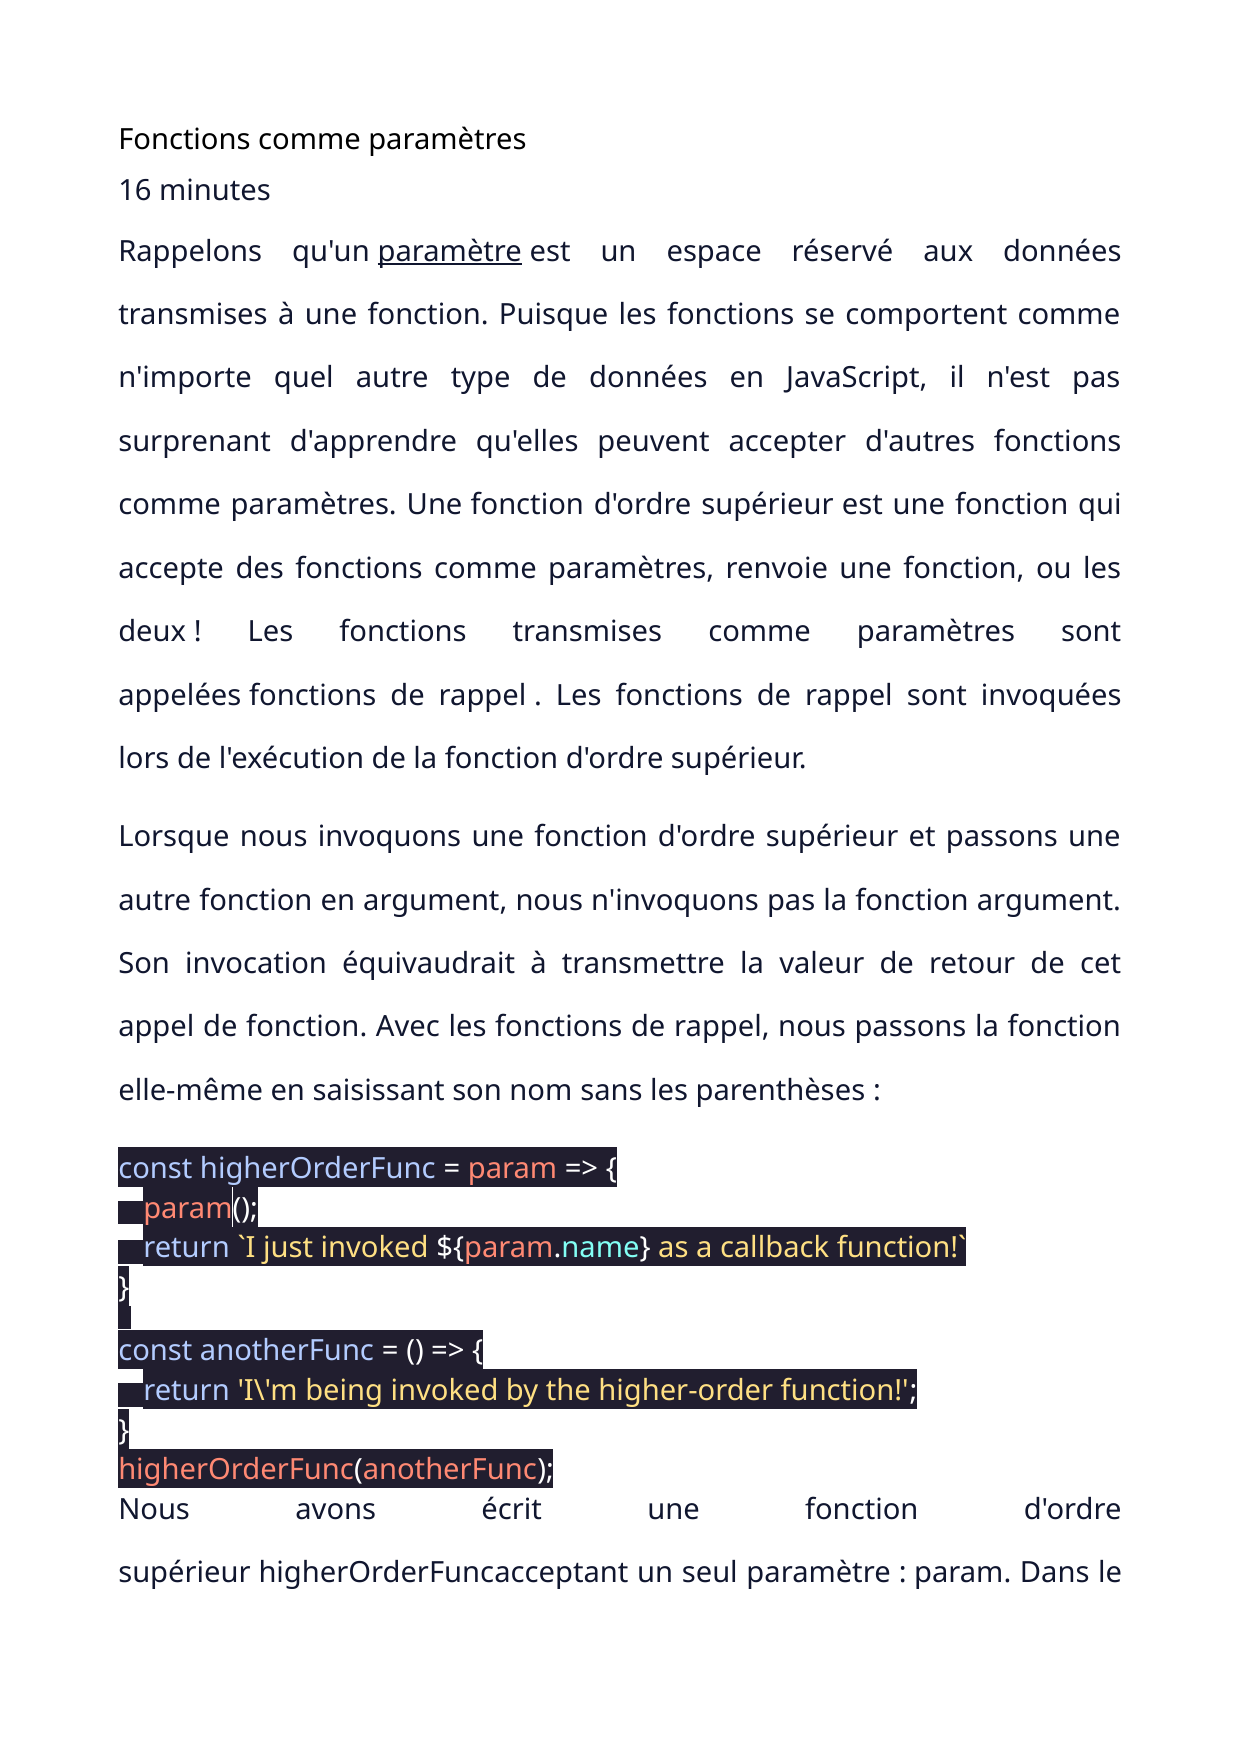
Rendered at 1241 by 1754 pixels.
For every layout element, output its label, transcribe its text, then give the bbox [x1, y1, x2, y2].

text Nous avons écrit une fonction d'ordre supérieur higherOrderFuncacceptant un seul paramètre : param. Dans le [118, 1488, 1122, 1591]
text return 'I\'m being invoked by the higher-order function!'; [118, 1369, 1122, 1409]
text Lorsque nous invoquons une fonction d'ordre supérieur et passons une autre fonction en argument, nous n'invoquons pas la fonction argument. Son invocation équivaudrait à transmettre la valeur de retour de cet appel de fonction. Avec les fonctions de rappel, nous passons la fonction elle-même en saisissant son nom sans les parenthèses : [118, 815, 1122, 1109]
text const anotherFunc = () => { [118, 1329, 1122, 1369]
text } [118, 1409, 1122, 1449]
text 16 minutes [118, 170, 1122, 209]
text return `I just invoked ${param.name} as a callback function!` [118, 1227, 1122, 1266]
text } [118, 1266, 1122, 1306]
text higherOrderFunc(anotherFunc); [118, 1449, 1122, 1488]
subtitle Fonctions comme paramètres [118, 118, 1122, 158]
text Rappelons qu'un paramètre est un espace réservé aux données transmises à une fonction. Puisque les fonctions se comportent comme n'importe quel autre type de données en JavaScript, il n'est pas surprenant d'apprendre qu'elles peuvent accepter d'autres fonctions comme paramètres. Une fonction d'ordre supérieur est une fonction qui accepte des fonctions comme paramètres, renvoie une fonction, ou les deux ! Les fonctions transmises comme paramètres sont appelées fonctions de rappel . Les fonctions de rappel sont invoquées lors de l'exécution de la fonction d'ordre supérieur. [118, 230, 1122, 777]
text const higherOrderFunc = param => { [118, 1147, 1122, 1187]
text param(); [118, 1187, 1122, 1227]
